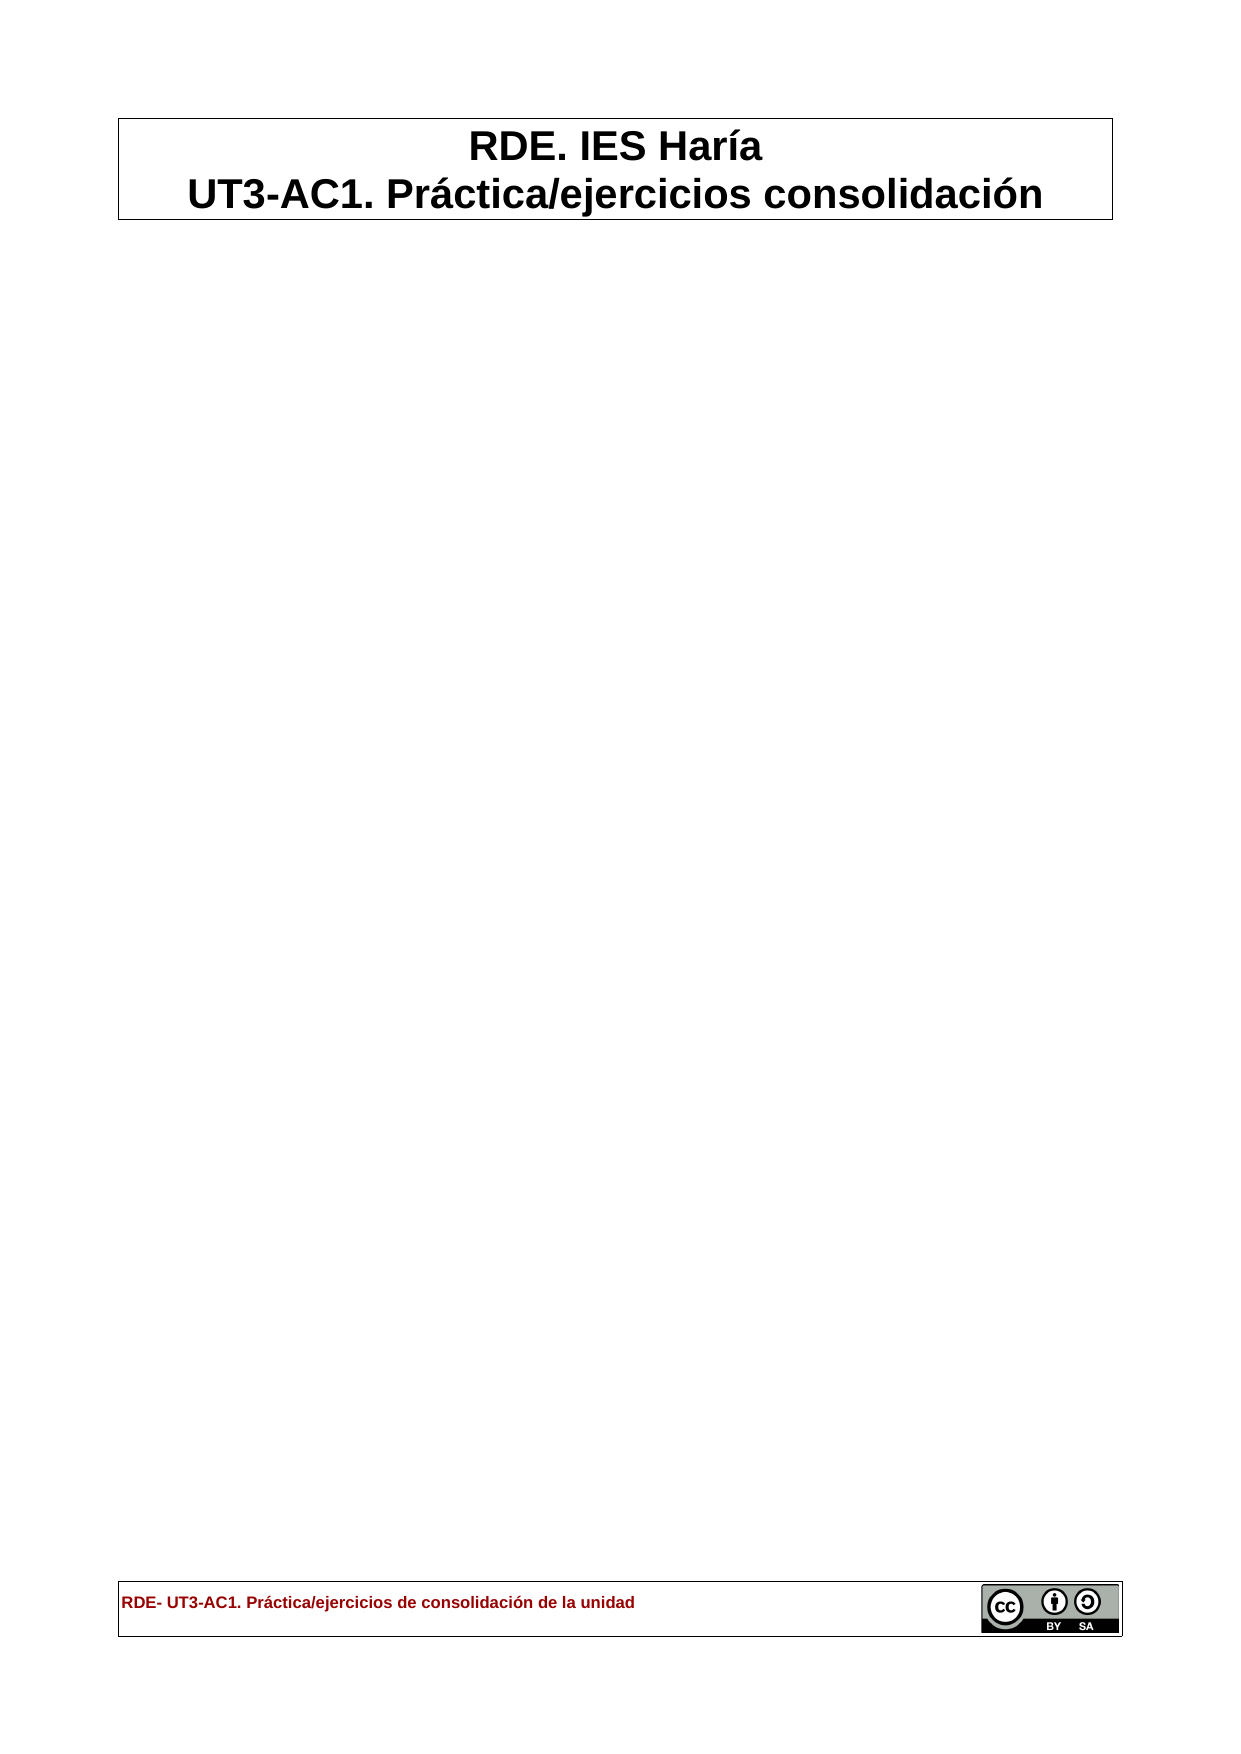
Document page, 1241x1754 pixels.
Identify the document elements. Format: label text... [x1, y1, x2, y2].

text UT3-AC1. Práctica/ejercicios consolidación [119, 166, 1112, 219]
text RDE. IES Haría [119, 119, 1112, 166]
picture [981, 1584, 1119, 1633]
